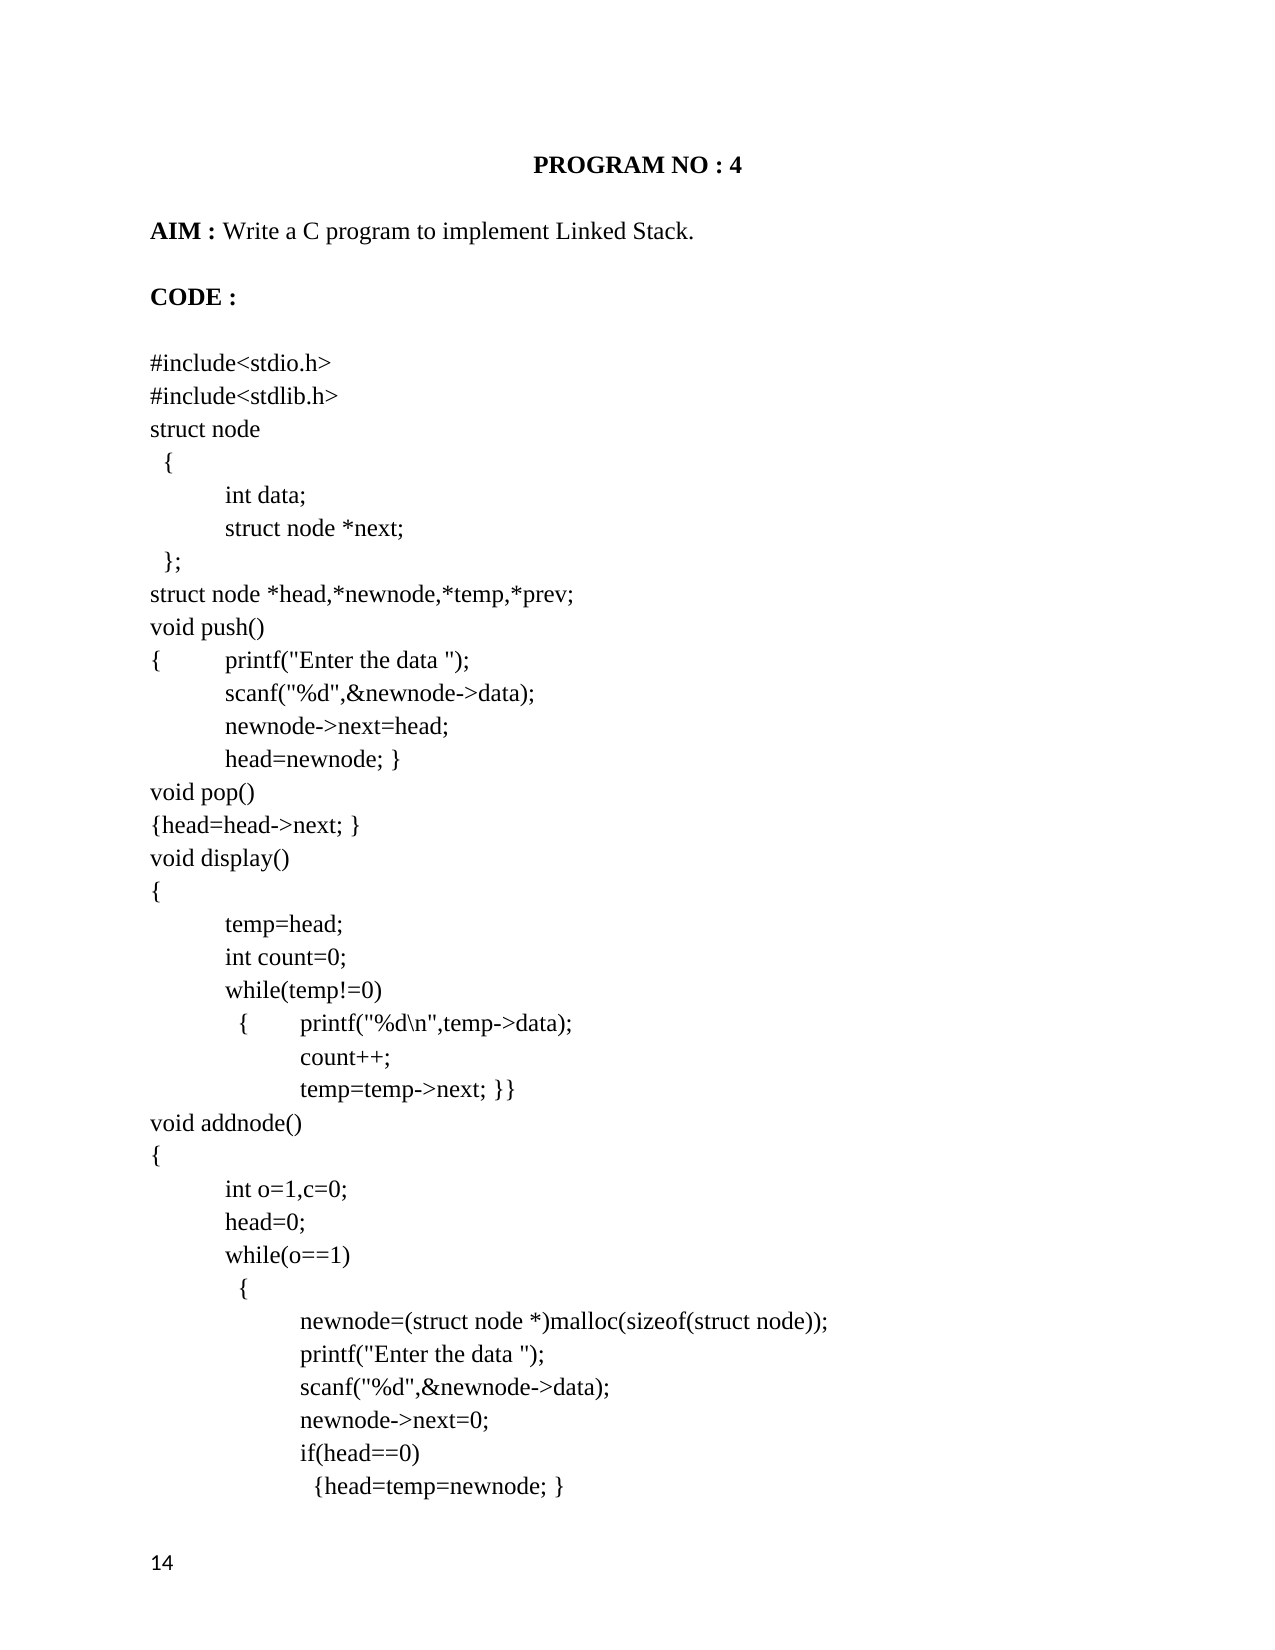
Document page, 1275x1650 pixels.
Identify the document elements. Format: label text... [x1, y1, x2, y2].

text { [150, 447, 1125, 476]
text while(temp!=0) [150, 976, 1125, 1004]
text head=0; [150, 1207, 1125, 1235]
text int count=0; [150, 942, 1125, 971]
text void display() [150, 843, 1125, 872]
text struct node *head,*newnode,*temp,*prev; [150, 579, 1125, 608]
text temp=temp->next; }} [150, 1074, 1125, 1103]
text #include<stdio.h> [150, 348, 1125, 377]
text void push() [150, 612, 1125, 641]
text struct node [150, 414, 1125, 443]
text temp=head; [150, 909, 1125, 938]
text newnode->next=0; [150, 1405, 1125, 1433]
text if(head==0) [150, 1438, 1125, 1467]
text PROGRAM NO : 4 [150, 150, 1125, 179]
text { printf("Enter the data "); [150, 645, 1125, 674]
text scanf("%d",&newnode->data); [150, 678, 1125, 707]
text printf("Enter the data "); [150, 1339, 1125, 1367]
text int data; [150, 480, 1125, 509]
text newnode->next=head; [150, 711, 1125, 740]
text { [150, 1141, 1125, 1169]
text CODE : [150, 282, 1125, 311]
text void pop() [150, 777, 1125, 806]
text struct node *next; [150, 513, 1125, 542]
text void addnode() [150, 1108, 1125, 1136]
text scanf("%d",&newnode->data); [150, 1372, 1125, 1401]
text }; [150, 546, 1125, 575]
text AIM : Write a C program to implement Linked Stack. [150, 216, 1125, 245]
text int o=1,c=0; [150, 1174, 1125, 1202]
text { [150, 876, 1125, 905]
text head=newnode; } [150, 744, 1125, 773]
text #include<stdlib.h> [150, 381, 1125, 410]
text {head=head->next; } [150, 810, 1125, 839]
text count++; [150, 1042, 1125, 1070]
text { printf("%d\n",temp->data); [150, 1008, 1125, 1037]
text {head=temp=newnode; } [150, 1471, 1125, 1499]
text { [150, 1273, 1125, 1301]
text newnode=(struct node *)malloc(sizeof(struct node)); [150, 1306, 1125, 1334]
text while(o==1) [150, 1240, 1125, 1268]
